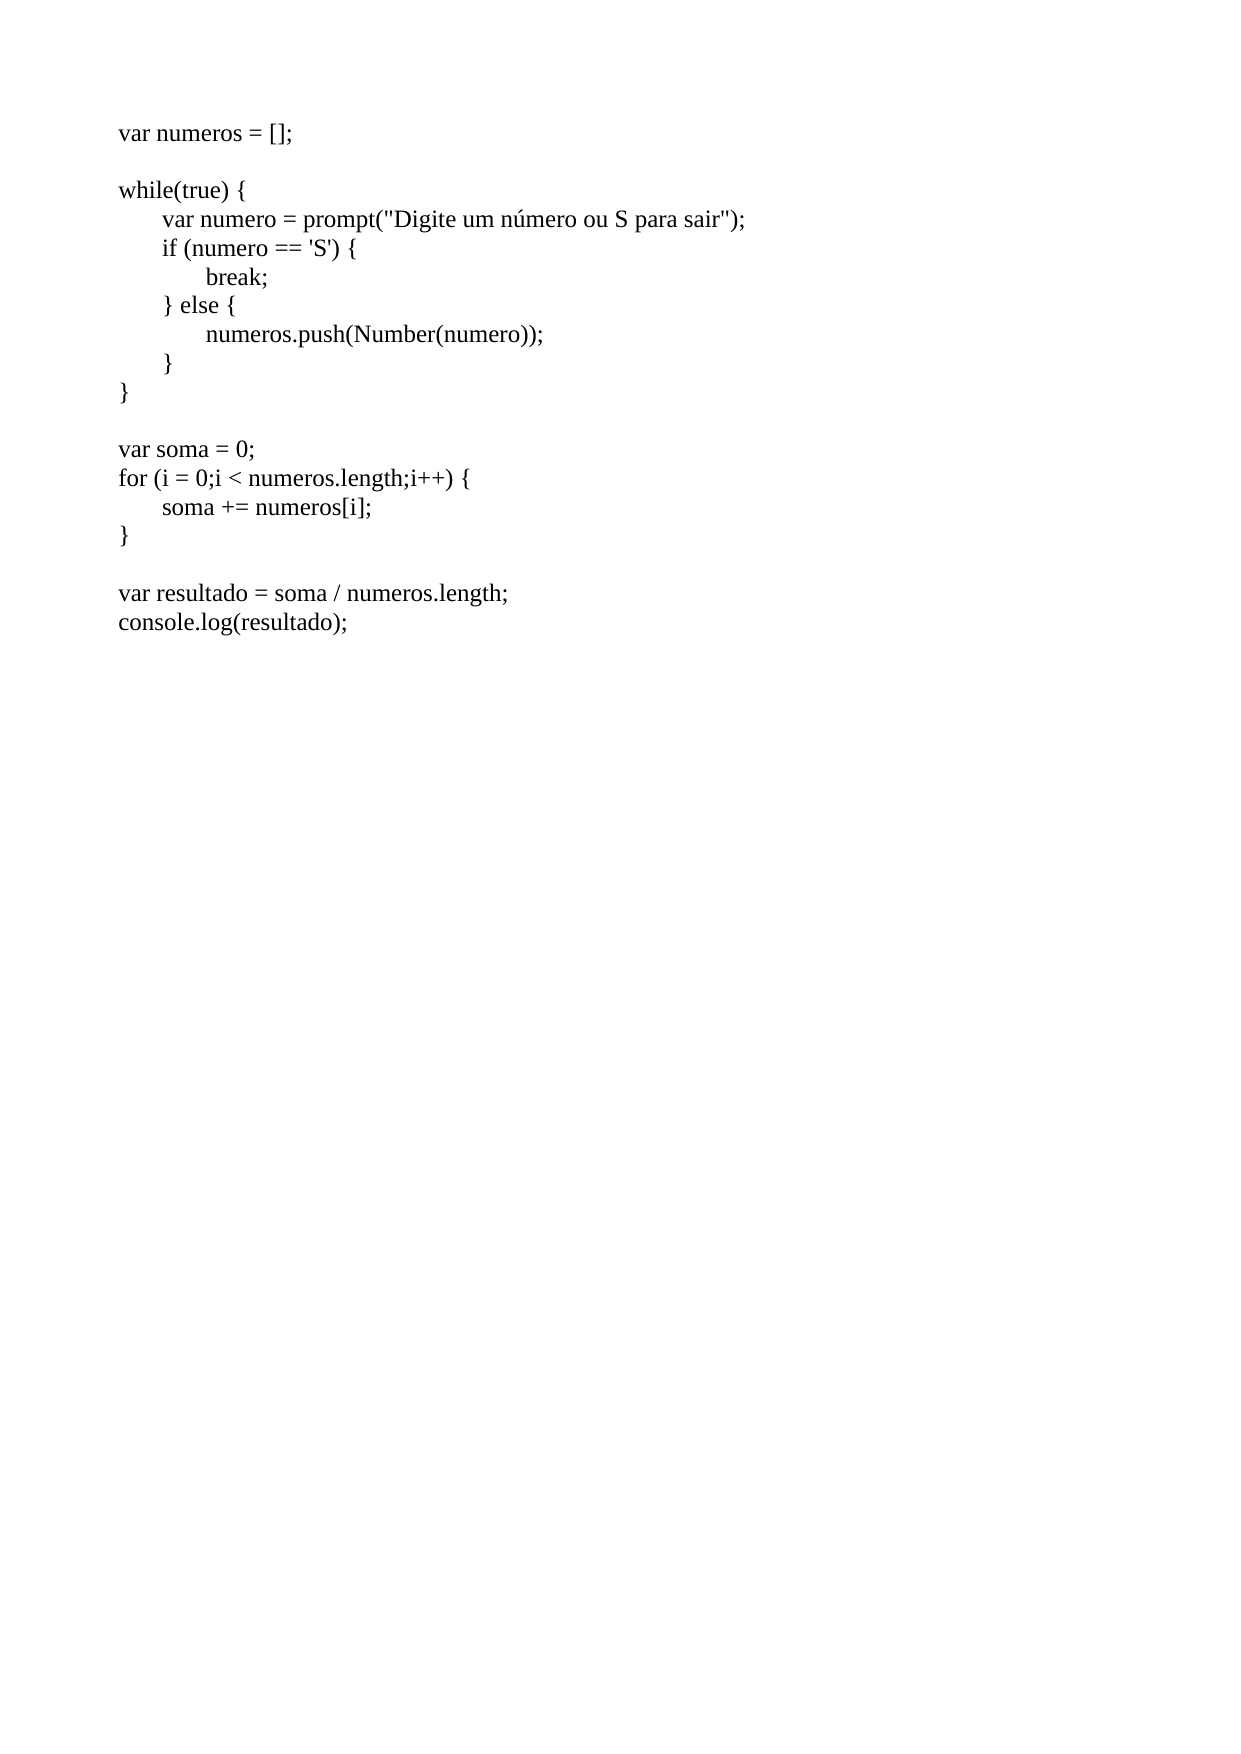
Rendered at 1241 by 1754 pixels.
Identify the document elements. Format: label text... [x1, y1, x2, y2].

text while(true) { [118, 176, 1122, 204]
text var numero = prompt("Digite um número ou S para sair"); [118, 204, 1122, 233]
text } [118, 521, 1122, 549]
text var numeros = []; [118, 118, 1122, 147]
text if (numero == 'S') { [118, 233, 1122, 262]
text var soma = 0; [118, 434, 1122, 463]
text for (i = 0;i < numeros.length;i++) { [118, 463, 1122, 492]
text } [118, 348, 1122, 377]
text } [118, 377, 1122, 406]
text break; [118, 262, 1122, 291]
text } else { [118, 291, 1122, 319]
text console.log(resultado); [118, 607, 1122, 636]
text numeros.push(Number(numero)); [118, 319, 1122, 348]
text soma += numeros[i]; [118, 492, 1122, 521]
text var resultado = soma / numeros.length; [118, 578, 1122, 607]
